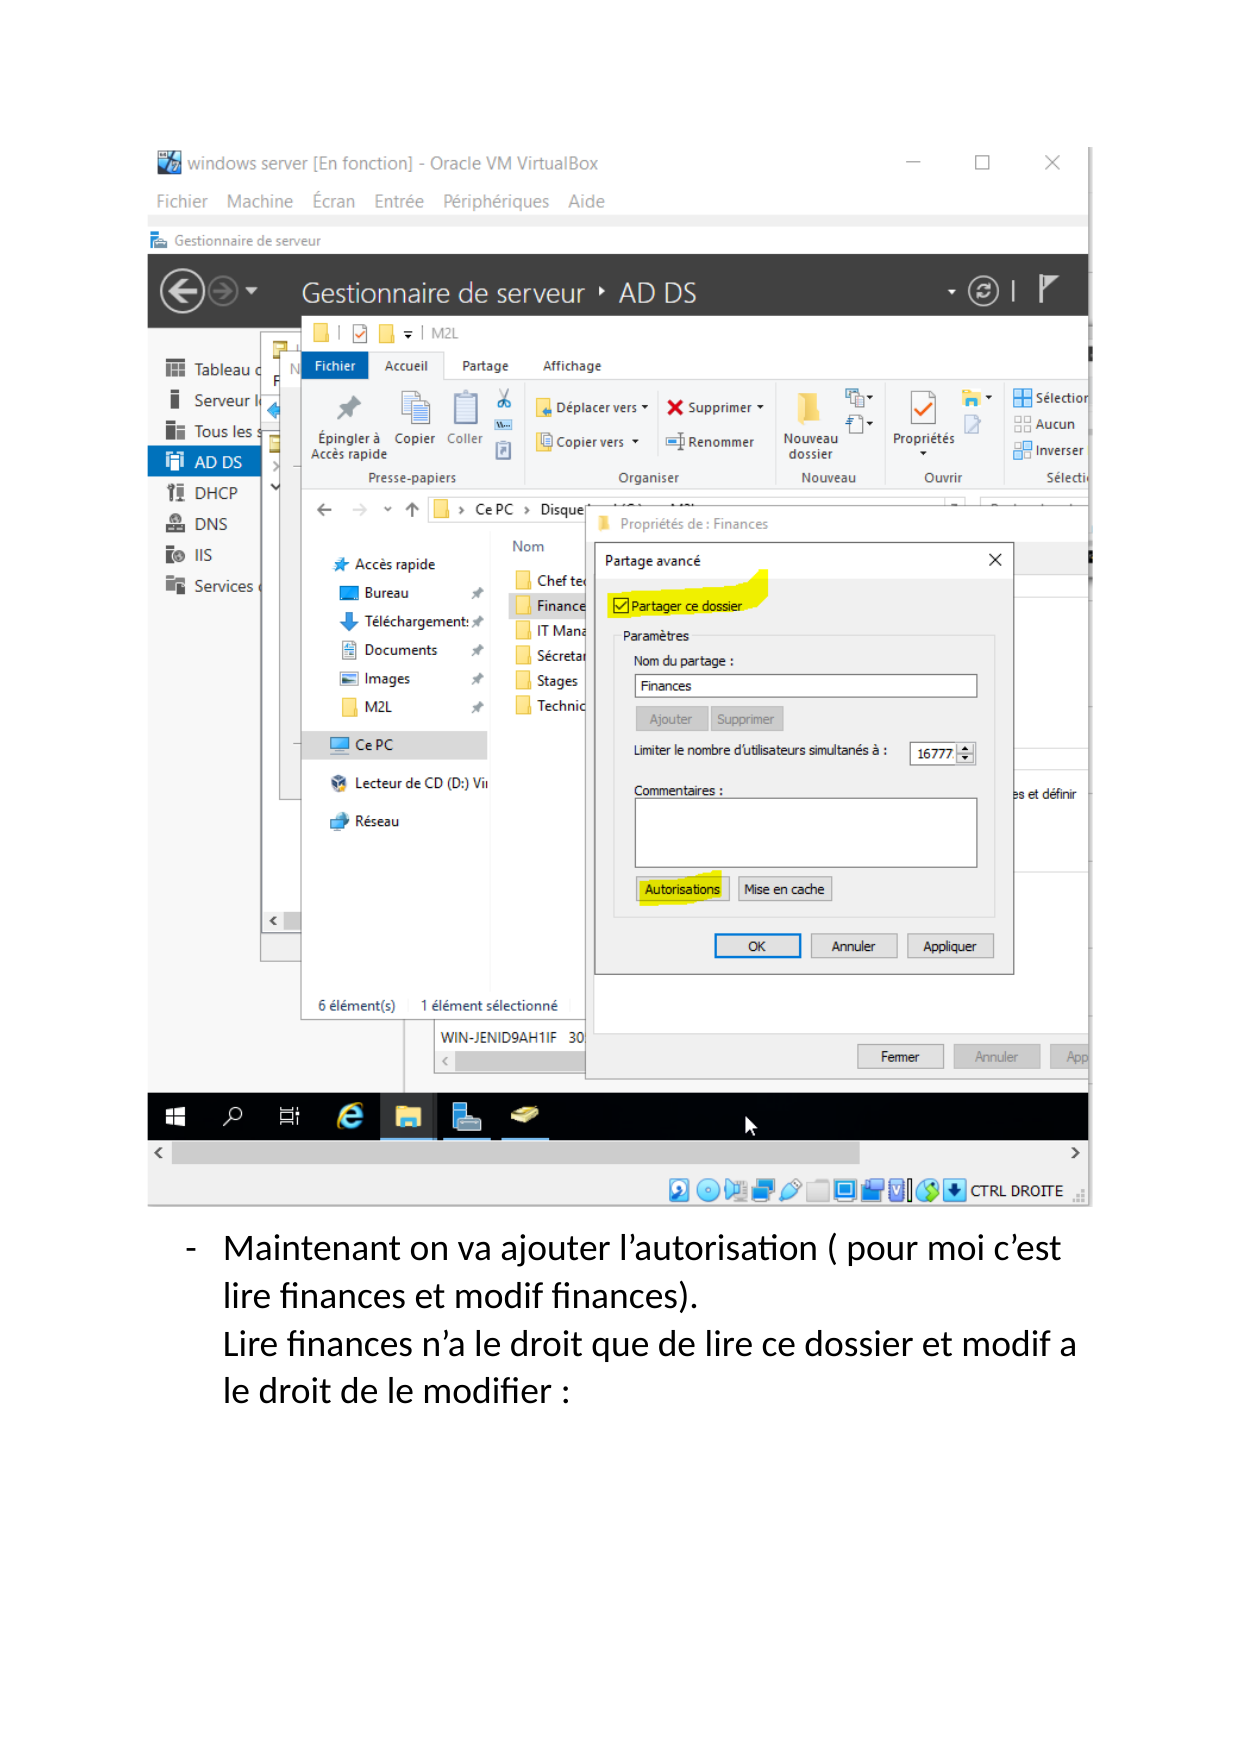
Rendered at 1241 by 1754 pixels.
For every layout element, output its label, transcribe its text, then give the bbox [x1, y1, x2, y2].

list Lire finances n’a le droit que de lire ce dossier et modif a le droit de le modifier : [223, 1319, 1093, 1413]
list Maintenant on va ajouter l’autorisation ( pour moi c’est lire finances et modif finances). [185, 1224, 1093, 1318]
